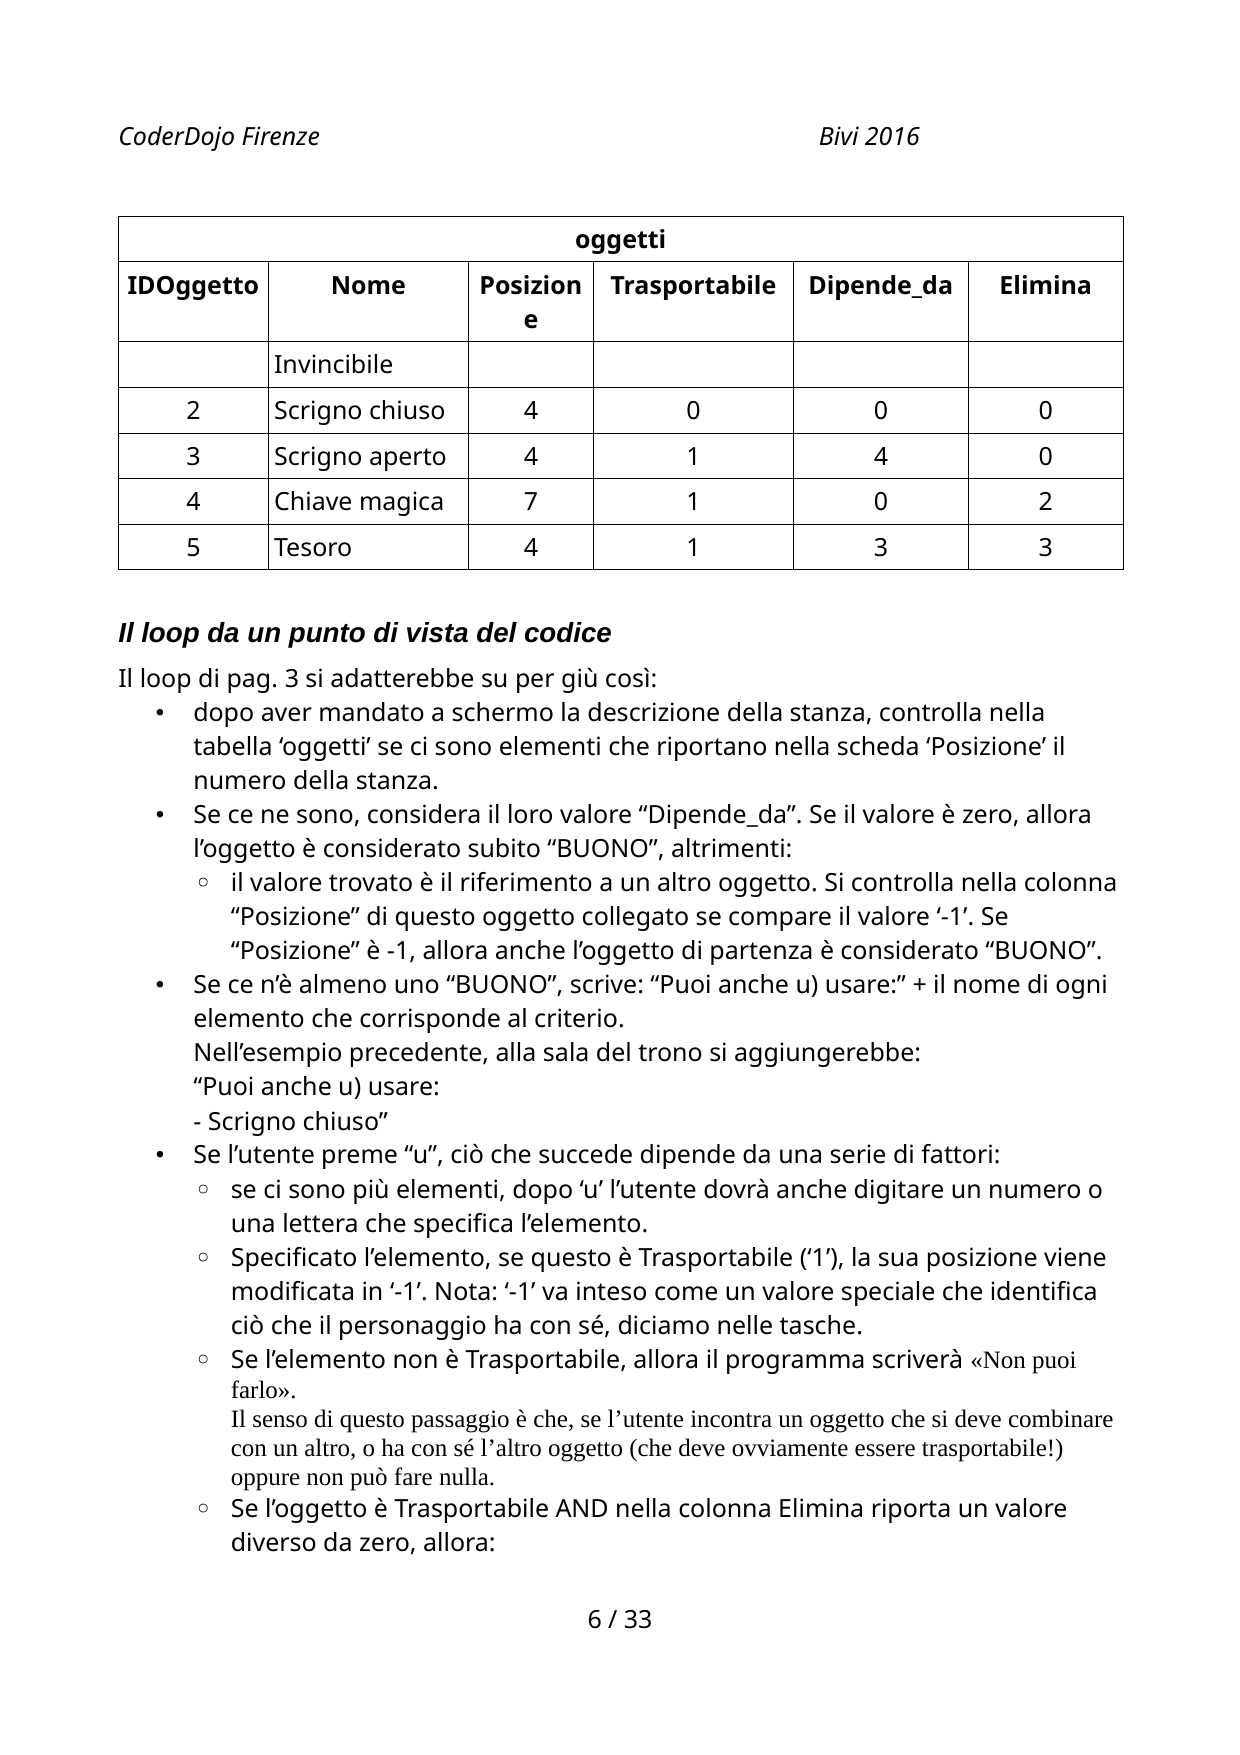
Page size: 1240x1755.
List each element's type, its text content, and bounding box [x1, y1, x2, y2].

list il valore trovato è il riferimento a un altro oggetto. Si controlla nella colonna “Posizione” di questo oggetto collegato se compare il valore ‘-1’. Se “Posizione” è -1, allora anche l’oggetto di partenza è considerato “BUONO”. [193, 865, 1121, 967]
table_cell 4 [469, 388, 593, 432]
table_cell 0 [969, 388, 1123, 432]
table_cell Nome [269, 262, 468, 341]
table_cell 2 [119, 388, 268, 432]
table_cell [594, 342, 793, 387]
subtitle Il loop da un punto di vista del codice [118, 616, 1121, 648]
table_cell 5 [119, 525, 268, 569]
table_cell [469, 342, 593, 387]
table_cell Posizione [469, 262, 593, 341]
table_cell Scrigno chiuso [269, 388, 468, 432]
table_cell Dipende_da [794, 262, 968, 341]
table_cell Tesoro [269, 525, 468, 569]
table_cell [119, 342, 268, 387]
table_cell 0 [794, 388, 968, 432]
table_header oggetti [119, 217, 1123, 261]
table_cell 4 [469, 434, 593, 478]
table_cell Trasportabile [594, 262, 793, 341]
table_cell 7 [469, 479, 593, 524]
list Se ce ne sono, considera il loro valore “Dipende_da”. Se il valore è zero, allora l’oggetto è considerato subito “BUONO”, altrimenti: [156, 797, 1121, 865]
list se ci sono più elementi, dopo ‘u’ l’utente dovrà anche digitare un numero o una lettera che specifica l’elemento. [193, 1171, 1121, 1239]
list Se l’elemento non è Trasportabile, allora il programma scriverà «Non puoi farlo». Il senso di questo passaggio è che, se l’utente incontra un oggetto che si deve combinare con un altro, o ha con sé l’altro oggetto (che deve ovviamente essere trasportabile!) oppure non può fare nulla. [193, 1342, 1121, 1491]
table_cell 4 [119, 479, 268, 524]
text Il loop di pag. 3 si adatterebbe su per giù così: [118, 660, 1121, 694]
table_cell Chiave magica [269, 479, 468, 524]
table_cell 3 [119, 434, 268, 478]
table_cell 0 [794, 479, 968, 524]
table_cell 1 [594, 434, 793, 478]
table_cell 4 [794, 434, 968, 478]
table_cell Elimina [969, 262, 1123, 341]
table_cell Scrigno aperto [269, 434, 468, 478]
list dopo aver mandato a schermo la descrizione della stanza, controlla nella tabella ‘oggetti’ se ci sono elementi che riportano nella scheda ‘Posizione’ il numero della stanza. [156, 694, 1121, 797]
table_cell [969, 342, 1123, 387]
list Specificato l’elemento, se questo è Trasportabile (‘1’), la sua posizione viene modificata in ‘-1’. Nota: ‘-1’ va inteso come un valore speciale che identifica ciò che il personaggio ha con sé, diciamo nelle tasche. [193, 1239, 1121, 1342]
table_cell [794, 342, 968, 387]
table_cell Invincibile [269, 342, 468, 387]
table_cell IDOggetto [119, 262, 268, 341]
table_cell 3 [794, 525, 968, 569]
table_cell 3 [969, 525, 1123, 569]
table_cell 4 [469, 525, 593, 569]
list Se ce n’è almeno uno “BUONO”, scrive: “Puoi anche u) usare:” + il nome di ogni elemento che corrisponde al criterio. Nell’esempio precedente, alla sala del trono si aggiungerebbe: “Puoi anche u) usare: - Scrigno chiuso” [156, 967, 1121, 1137]
table_cell 1 [594, 525, 793, 569]
table_cell 0 [594, 388, 793, 432]
table_cell 0 [969, 434, 1123, 478]
table_cell 2 [969, 479, 1123, 524]
table_cell 1 [594, 479, 793, 524]
list Se l’oggetto è Trasportabile AND nella colonna Elimina riporta un valore diverso da zero, allora: [193, 1491, 1121, 1559]
list Se l’utente preme “u”, ciò che succede dipende da una serie di fattori: [156, 1137, 1121, 1171]
